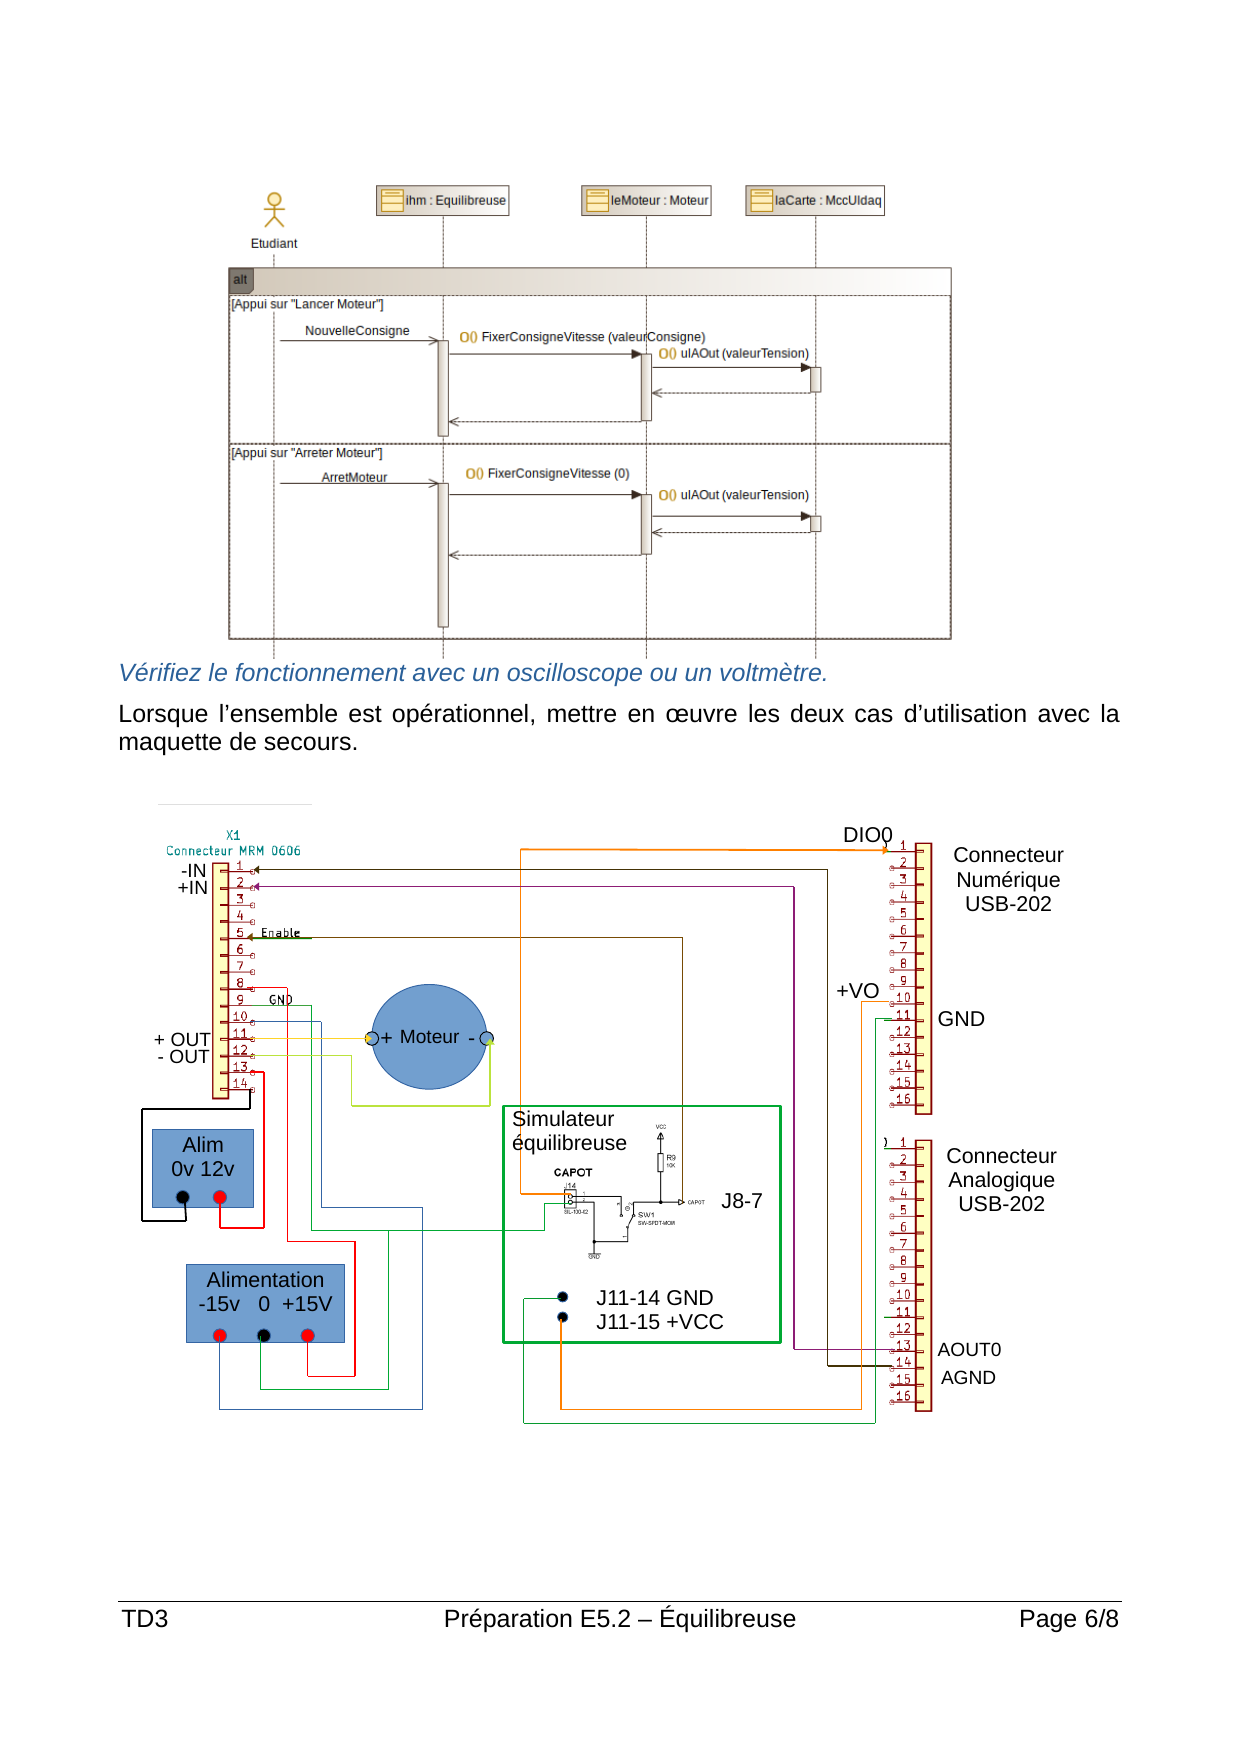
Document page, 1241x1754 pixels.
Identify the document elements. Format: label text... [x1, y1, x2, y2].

picture [218, 175, 962, 659]
text Lorsque l’ensemble est opérationnel, mettre en œuvre les deux cas d’utilisation avec la maquette de secours. [118, 699, 1122, 756]
text Vérifiez le fonctionnement avec un oscilloscope ou un voltmètre. [118, 176, 1122, 687]
